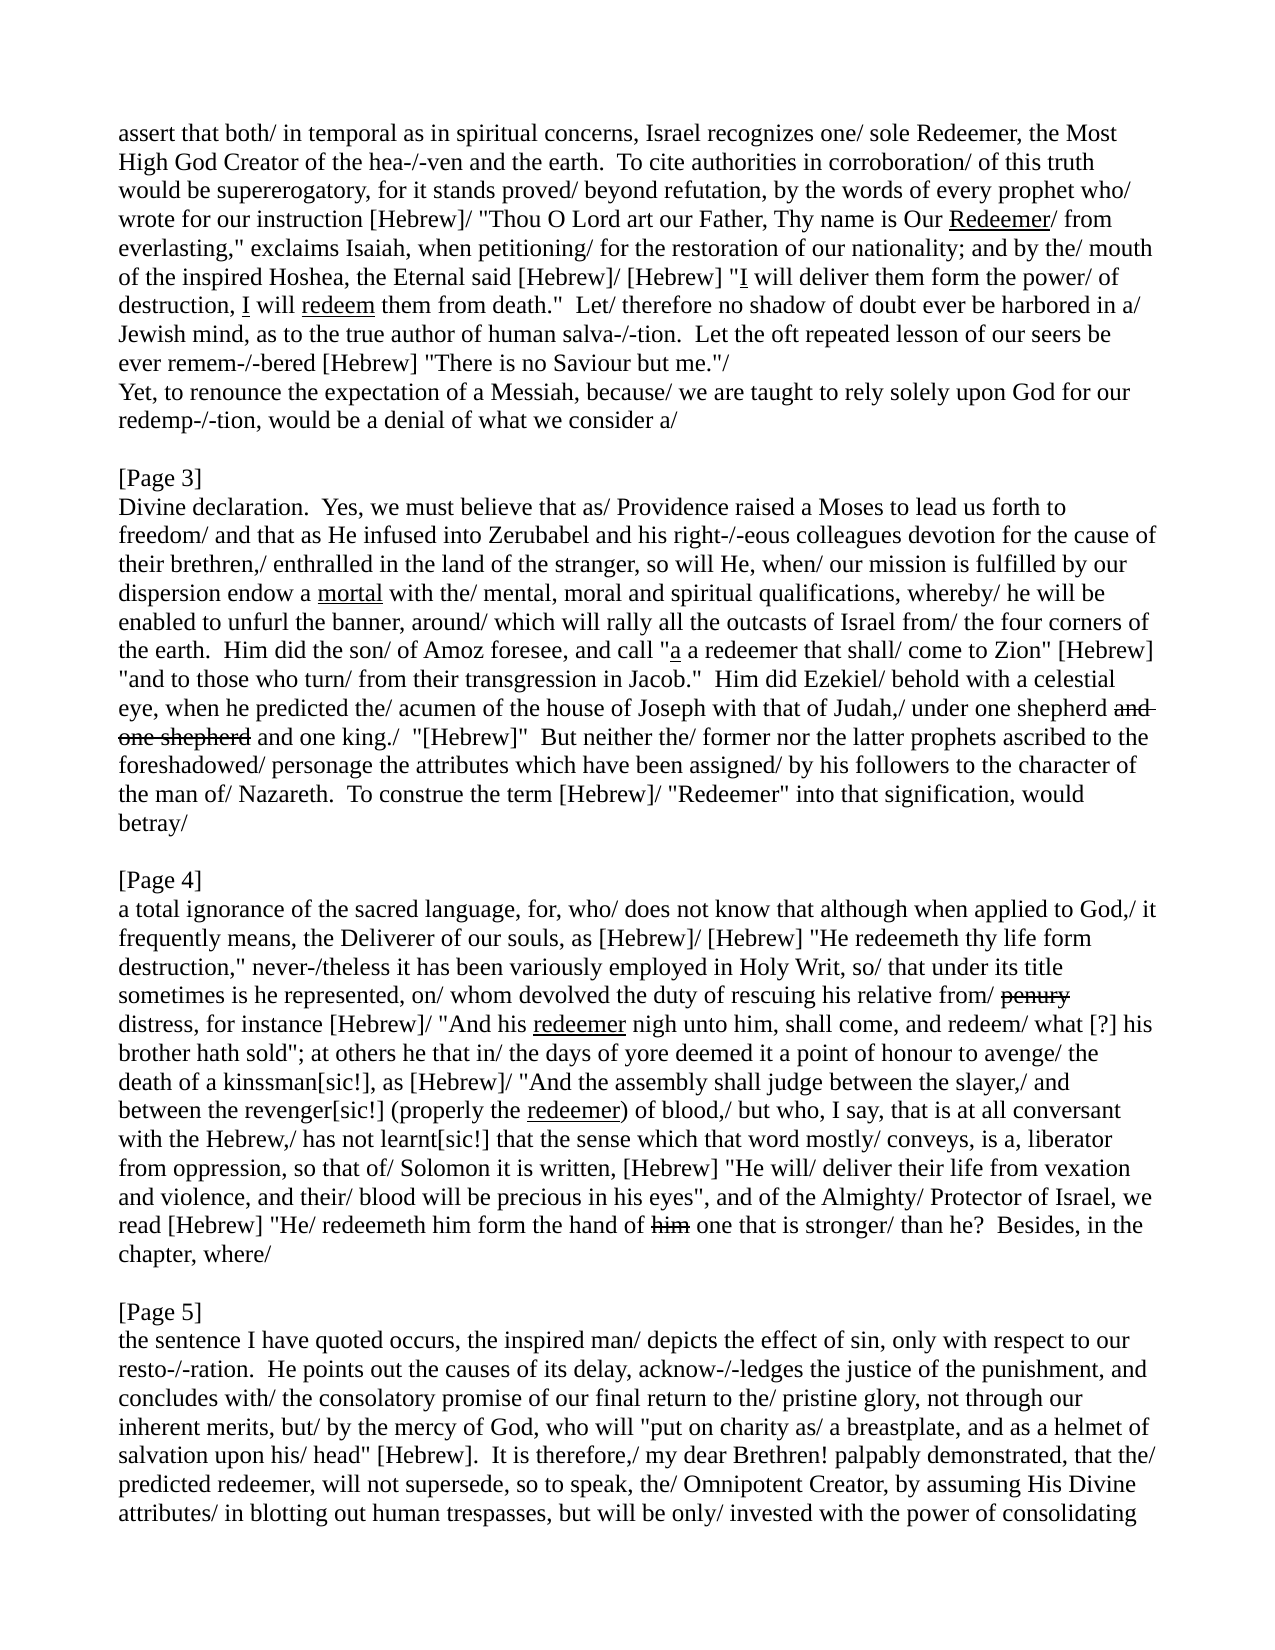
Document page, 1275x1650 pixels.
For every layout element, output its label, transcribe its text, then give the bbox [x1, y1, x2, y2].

text [Page 4] [118, 866, 1157, 894]
text Divine declaration. Yes, we must believe that as/ Providence raised a Moses to lead us forth to freedom/ and that as He infused into Zerubabel and his right-/-eous colleagues devotion for the cause of their brethren,/ enthralled in the land of the stranger, so will He, when/ our mission is fulfilled by our dispersion endow a mortal with the/ mental, moral and spiritual qualifications, whereby/ he will be enabled to unfurl the banner, around/ which will rally all the outcasts of Israel from/ the four corners of the earth. Him did the son/ of Amoz foresee, and call "a a redeemer that shall/ come to Zion" [Hebrew] "and to those who turn/ from their transgression in Jacob." Him did Ezekiel/ behold with a celestial eye, when he predicted the/ acumen of the house of Joseph with that of Judah,/ under one shepherd and one shepherd and one king./ "[Hebrew]" But neither the/ former nor the latter prophets ascribed to the foreshadowed/ personage the attributes which have been assigned/ by his followers to the character of the man of/ Nazareth. To construe the term [Hebrew]/ "Redeemer" into that signification, would betray/ [118, 492, 1157, 837]
text assert that both/ in temporal as in spiritual concerns, Israel recognizes one/ sole Redeemer, the Most High God Creator of the hea-/-ven and the earth. To cite authorities in corroboration/ of this truth would be supererogatory, for it stands proved/ beyond refutation, by the words of every prophet who/ wrote for our instruction [Hebrew]/ "Thou O Lord art our Father, Thy name is Our Redeemer/ from everlasting," exclaims Isaiah, when petitioning/ for the restoration of our nationality; and by the/ mouth of the inspired Hoshea, the Eternal said [Hebrew]/ [Hebrew] "I will deliver them form the power/ of destruction, I will redeem them from death." Let/ therefore no shadow of doubt ever be harbored in a/ Jewish mind, as to the true author of human salva-/-tion. Let the oft repeated lesson of our seers be ever remem-/-bered [Hebrew] "There is no Saviour but me."/ [118, 118, 1157, 377]
text a total ignorance of the sacred language, for, who/ does not know that although when applied to God,/ it frequently means, the Deliverer of our souls, as [Hebrew]/ [Hebrew] "He redeemeth thy life form destruction," never-/theless it has been variously employed in Holy Writ, so/ that under its title sometimes is he represented, on/ whom devolved the duty of rescuing his relative from/ penury distress, for instance [Hebrew]/ "And his redeemer nigh unto him, shall come, and redeem/ what [?] his brother hath sold"; at others he that in/ the days of yore deemed it a point of honour to avenge/ the death of a kinssman[sic!], as [Hebrew]/ "And the assembly shall judge between the slayer,/ and between the revenger[sic!] (properly the redeemer) of blood,/ but who, I say, that is at all conversant with the Hebrew,/ has not learnt[sic!] that the sense which that word mostly/ conveys, is a, liberator from oppression, so that of/ Solomon it is written, [Hebrew] "He will/ deliver their life from vexation and violence, and their/ blood will be precious in his eyes", and of the Almighty/ Protector of Israel, we read [Hebrew] "He/ redeemeth him form the hand of him one that is stronger/ than he? Besides, in the chapter, where/ [118, 894, 1157, 1268]
text [Page 5] [118, 1297, 1157, 1326]
text [Page 3] [118, 463, 1157, 492]
text the sentence I have quoted occurs, the inspired man/ depicts the effect of sin, only with respect to our resto-/-ration. He points out the causes of its delay, acknow-/-ledges the justice of the punishment, and concludes with/ the consolatory promise of our final return to the/ pristine glory, not through our inherent merits, but/ by the mercy of God, who will "put on charity as/ a breastplate, and as a helmet of salvation upon his/ head" [Hebrew]. It is therefore,/ my dear Brethren! palpably demonstrated, that the/ predicted redeemer, will not supersede, so to speak, the/ Omnipotent Creator, by assuming His Divine attributes/ in blotting out human trespasses, but will be only/ invested with the power of consolidating [118, 1326, 1157, 1527]
text Yet, to renounce the expectation of a Messiah, because/ we are taught to rely solely upon God for our redemp-/-tion, would be a denial of what we consider a/ [118, 377, 1157, 434]
